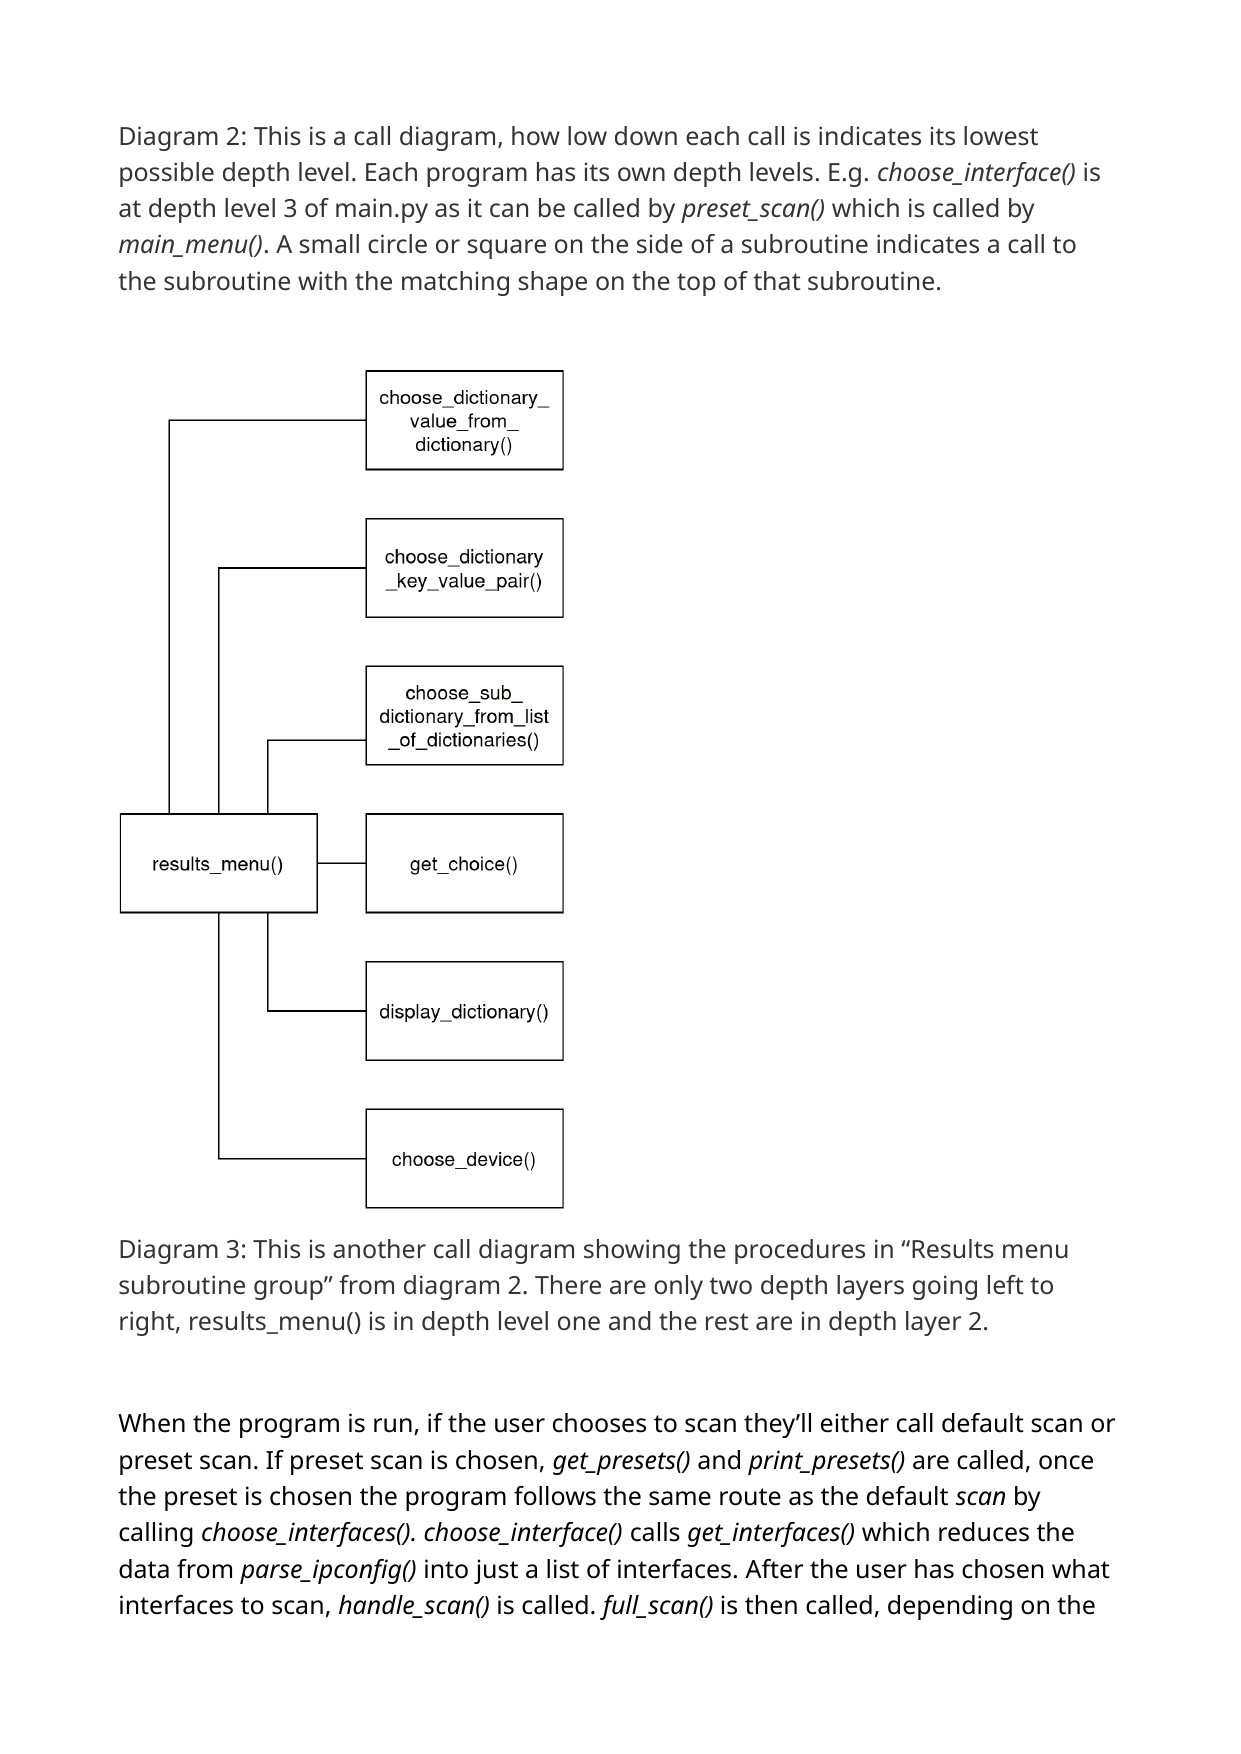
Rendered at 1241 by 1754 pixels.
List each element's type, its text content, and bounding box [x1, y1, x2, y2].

text Diagram 3: This is another call diagram showing the procedures in “Results menu subroutine group” from diagram 2. There are only two depth layers going left to right, results_menu() is in depth level one and the rest are in depth layer 2. [118, 1231, 1122, 1338]
picture [119, 370, 564, 1210]
text When the program is run, if the user chooses to scan they’ll either call default scan or preset scan. If preset scan is chosen, get_presets() and print_presets() are called, once the preset is chosen the program follows the same route as the default scan by calling choose_interfaces(). choose_interface() calls get_interfaces() which reduces the data from parse_ipconfig() into just a list of interfaces. After the user has chosen what interfaces to scan, handle_scan() is called. full_scan() is then called, depending on the [118, 1406, 1122, 1622]
text Diagram 2: This is a call diagram, how low down each call is indicates its lowest possible depth level. Each program has its own depth levels. E.g. choose_interface() is at depth level 3 of main.py as it can be called by preset_scan() which is called by main_menu(). A small circle or square on the side of a subroutine indicates a call to the subroutine with the matching shape on the top of that subroutine. [118, 118, 1122, 298]
